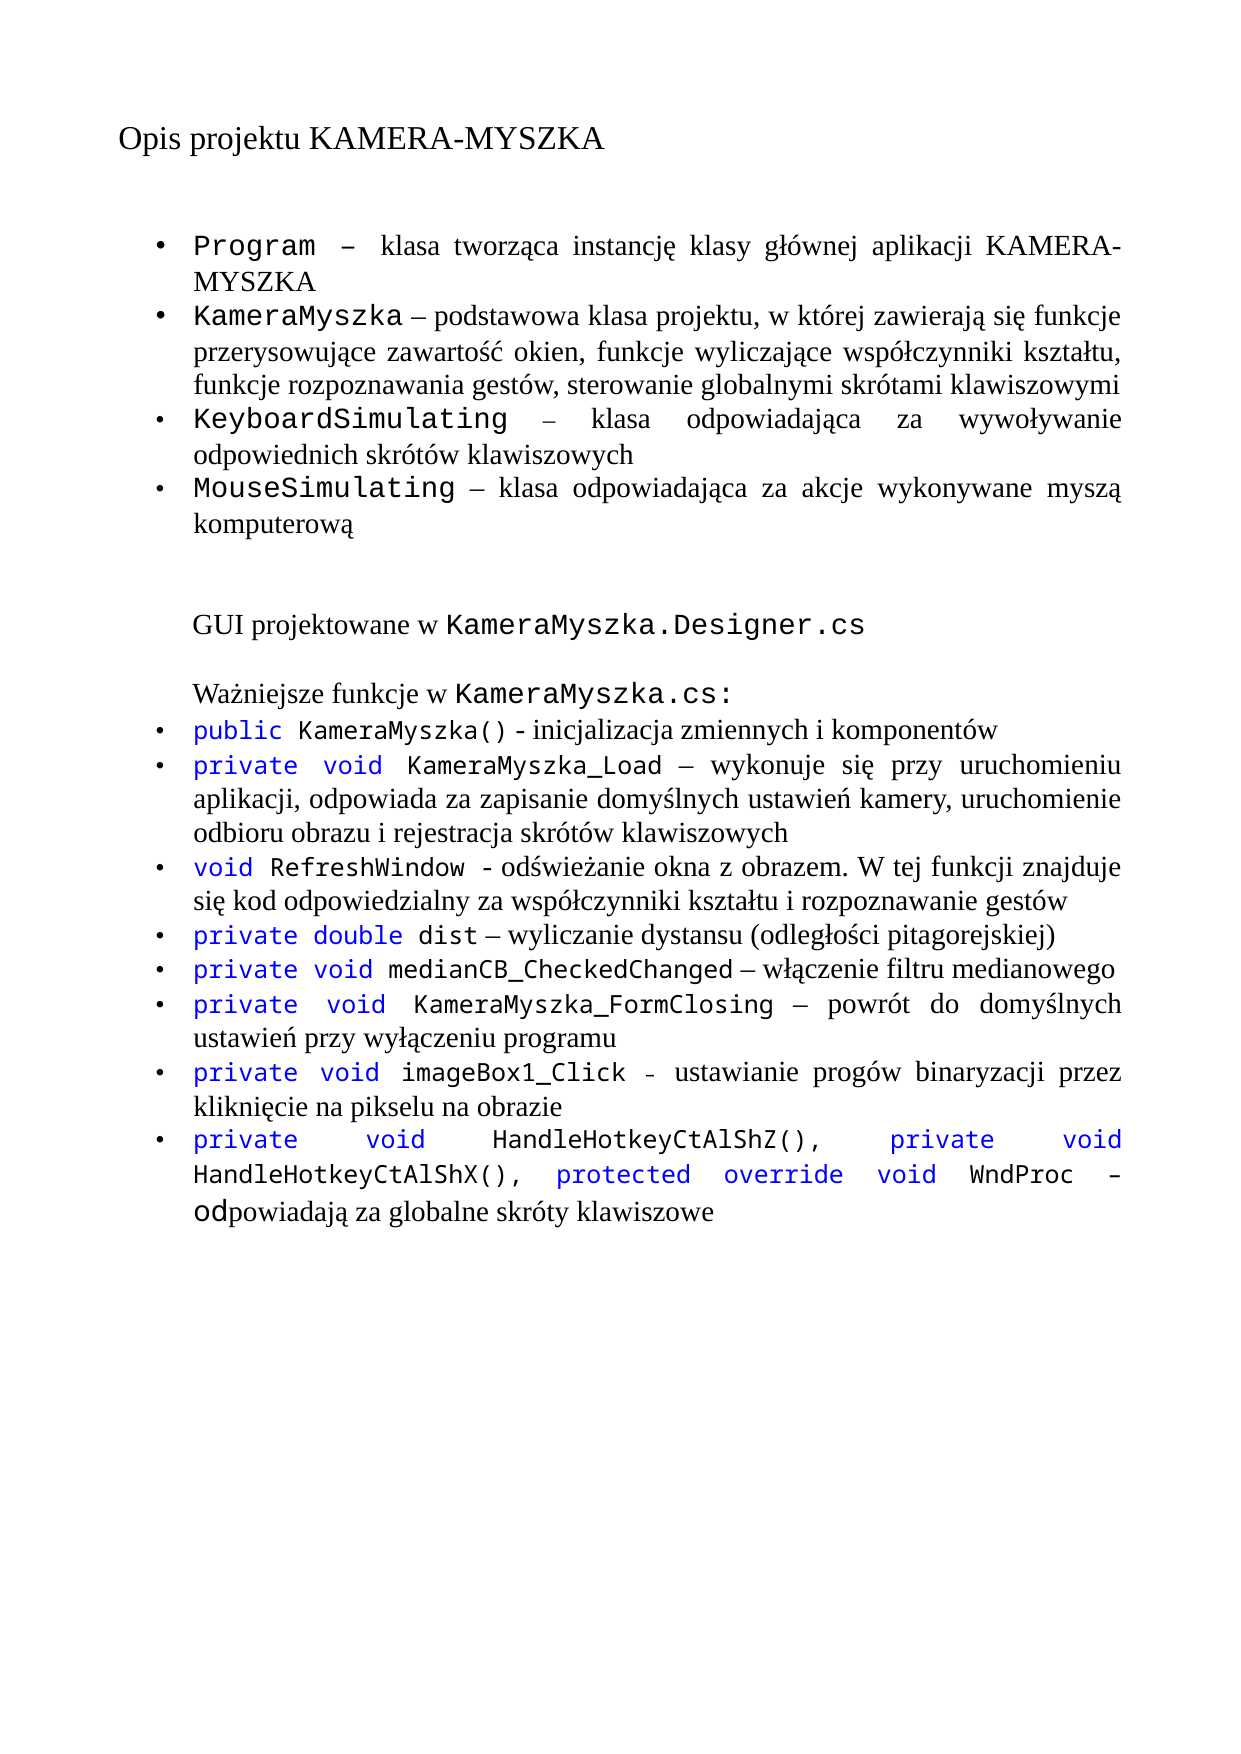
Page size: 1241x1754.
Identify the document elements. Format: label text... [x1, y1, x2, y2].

text Opis projektu KAMERA-MYSZKA [118, 118, 1122, 156]
list Program – klasa tworząca instancję klasy głównej aplikacji KAMERA-MYSZKA [156, 228, 1122, 298]
list void RefreshWindow - odświeżanie okna z obrazem. W tej funkcji znajduje się kod odpowiedzialny za współczynniki kształtu i rozpoznawanie gestów [156, 849, 1122, 917]
list private double dist – wyliczanie dystansu (odległości pitagorejskiej) [156, 917, 1122, 951]
list private void HandleHotkeyCtAlShZ(), private void HandleHotkeyCtAlShX(), protected override void WndProc – odpowiadają za globalne skróty klawiszowe [156, 1122, 1122, 1230]
list private void KameraMyszka_FormClosing – powrót do domyślnych ustawień przy wyłączeniu programu [156, 986, 1122, 1054]
list KeyboardSimulating – klasa odpowiadająca za wywoływanie odpowiednich skrótów klawiszowych [156, 401, 1122, 471]
list KameraMyszka – podstawowa klasa projektu, w której zawierają się funkcje przerysowujące zawartość okien, funkcje wyliczające współczynniki kształtu, funkcje rozpoznawania gestów, sterowanie globalnymi skrótami klawiszowymi [156, 298, 1122, 401]
text Ważniejsze funkcje w KameraMyszka.cs: [118, 676, 1122, 712]
list public KameraMyszka() - inicjalizacja zmiennych i komponentów [156, 712, 1122, 747]
text GUI projektowane w KameraMyszka.Designer.cs [118, 607, 1122, 643]
list private void KameraMyszka_Load – wykonuje się przy uruchomieniu aplikacji, odpowiada za zapisanie domyślnych ustawień kamery, uruchomienie odbioru obrazu i rejestracja skrótów klawiszowych [156, 747, 1122, 849]
list MouseSimulating – klasa odpowiadająca za akcje wykonywane myszą komputerową [156, 471, 1122, 540]
list private void imageBox1_Click – ustawianie progów binaryzacji przez kliknięcie na pikselu na obrazie [156, 1054, 1122, 1122]
list private void medianCB_CheckedChanged – włączenie filtru medianowego [156, 951, 1122, 986]
